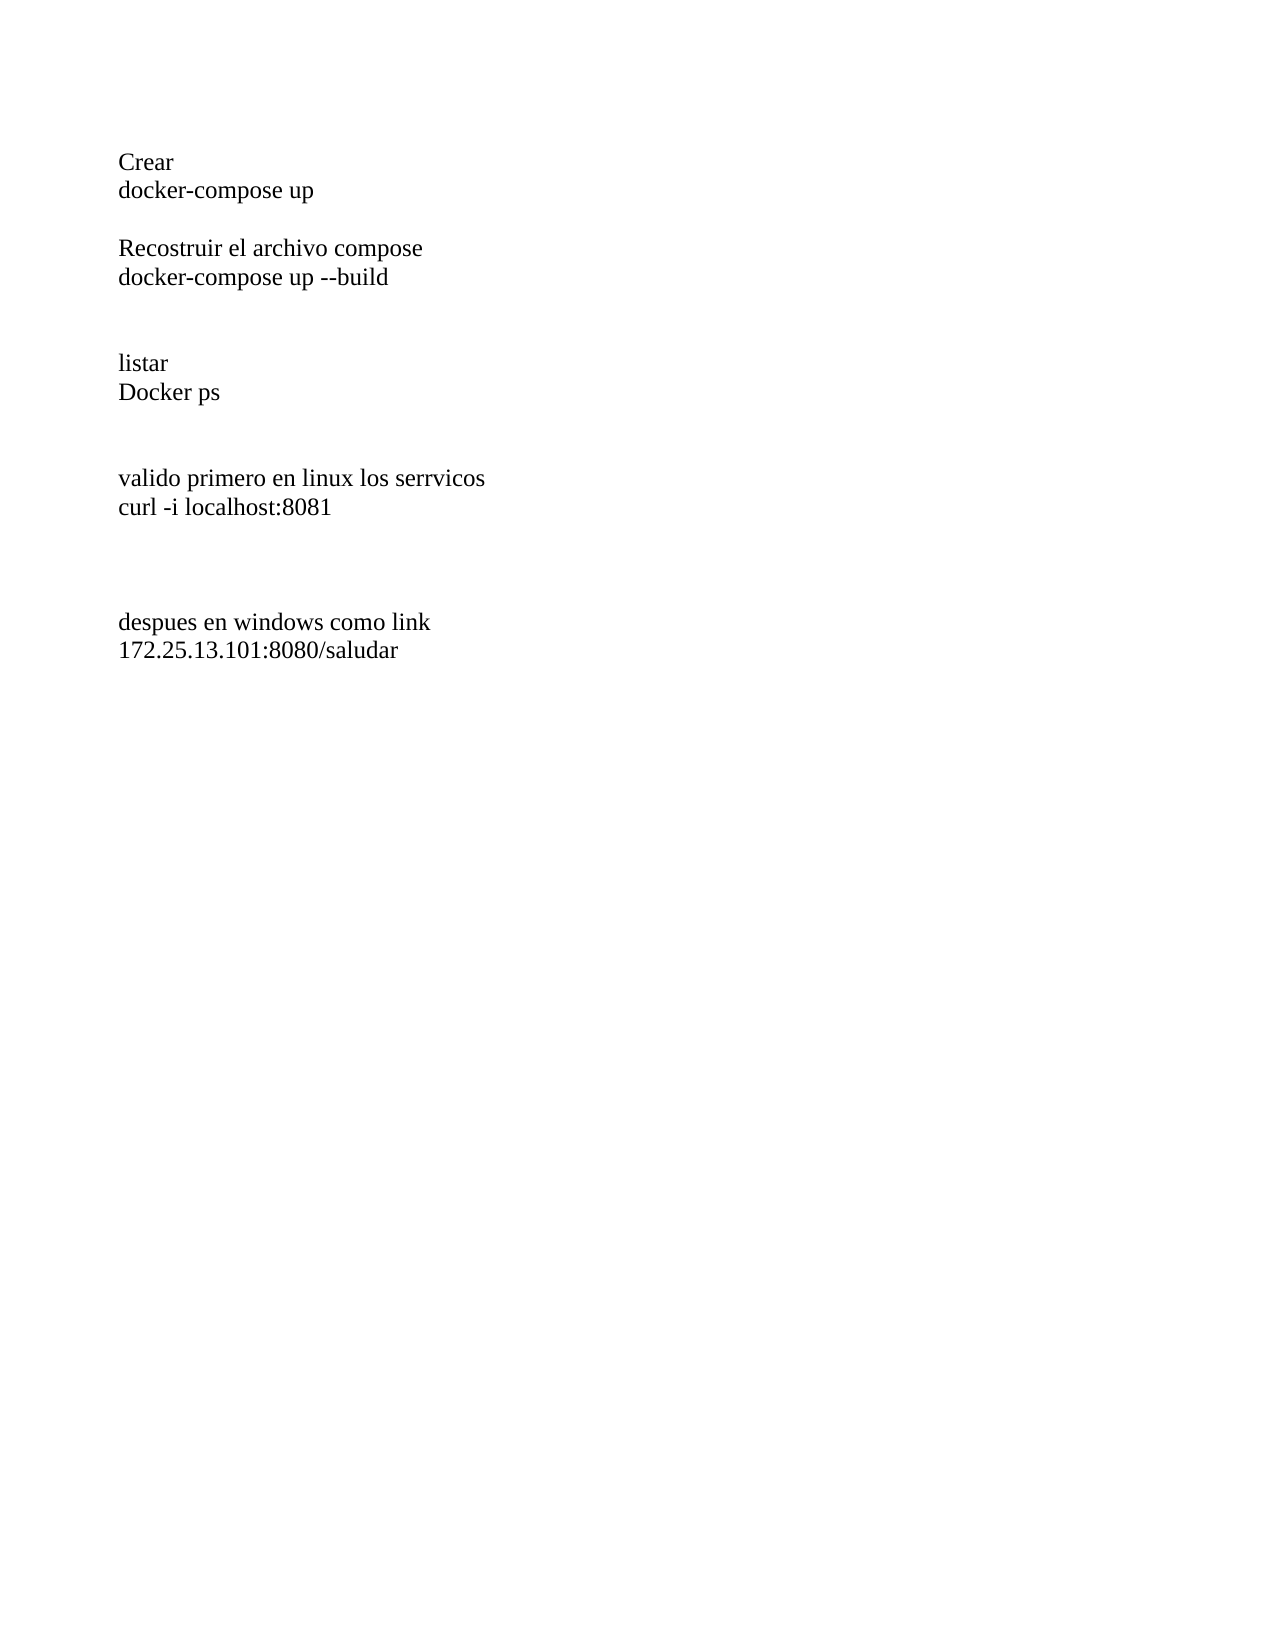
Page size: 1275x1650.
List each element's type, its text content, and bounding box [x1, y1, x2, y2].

text valido primero en linux los serrvicos [118, 463, 1157, 492]
text curl -i localhost:8081 [118, 492, 1157, 521]
text docker-compose up [118, 176, 1157, 204]
text 172.25.13.101:8080/saludar [118, 636, 1157, 664]
text Recostruir el archivo compose [118, 233, 1157, 262]
text listar [118, 348, 1157, 377]
text despues en windows como link [118, 607, 1157, 636]
text Docker ps [118, 377, 1157, 406]
text docker-compose up --build [118, 262, 1157, 291]
text Crear [118, 147, 1157, 176]
